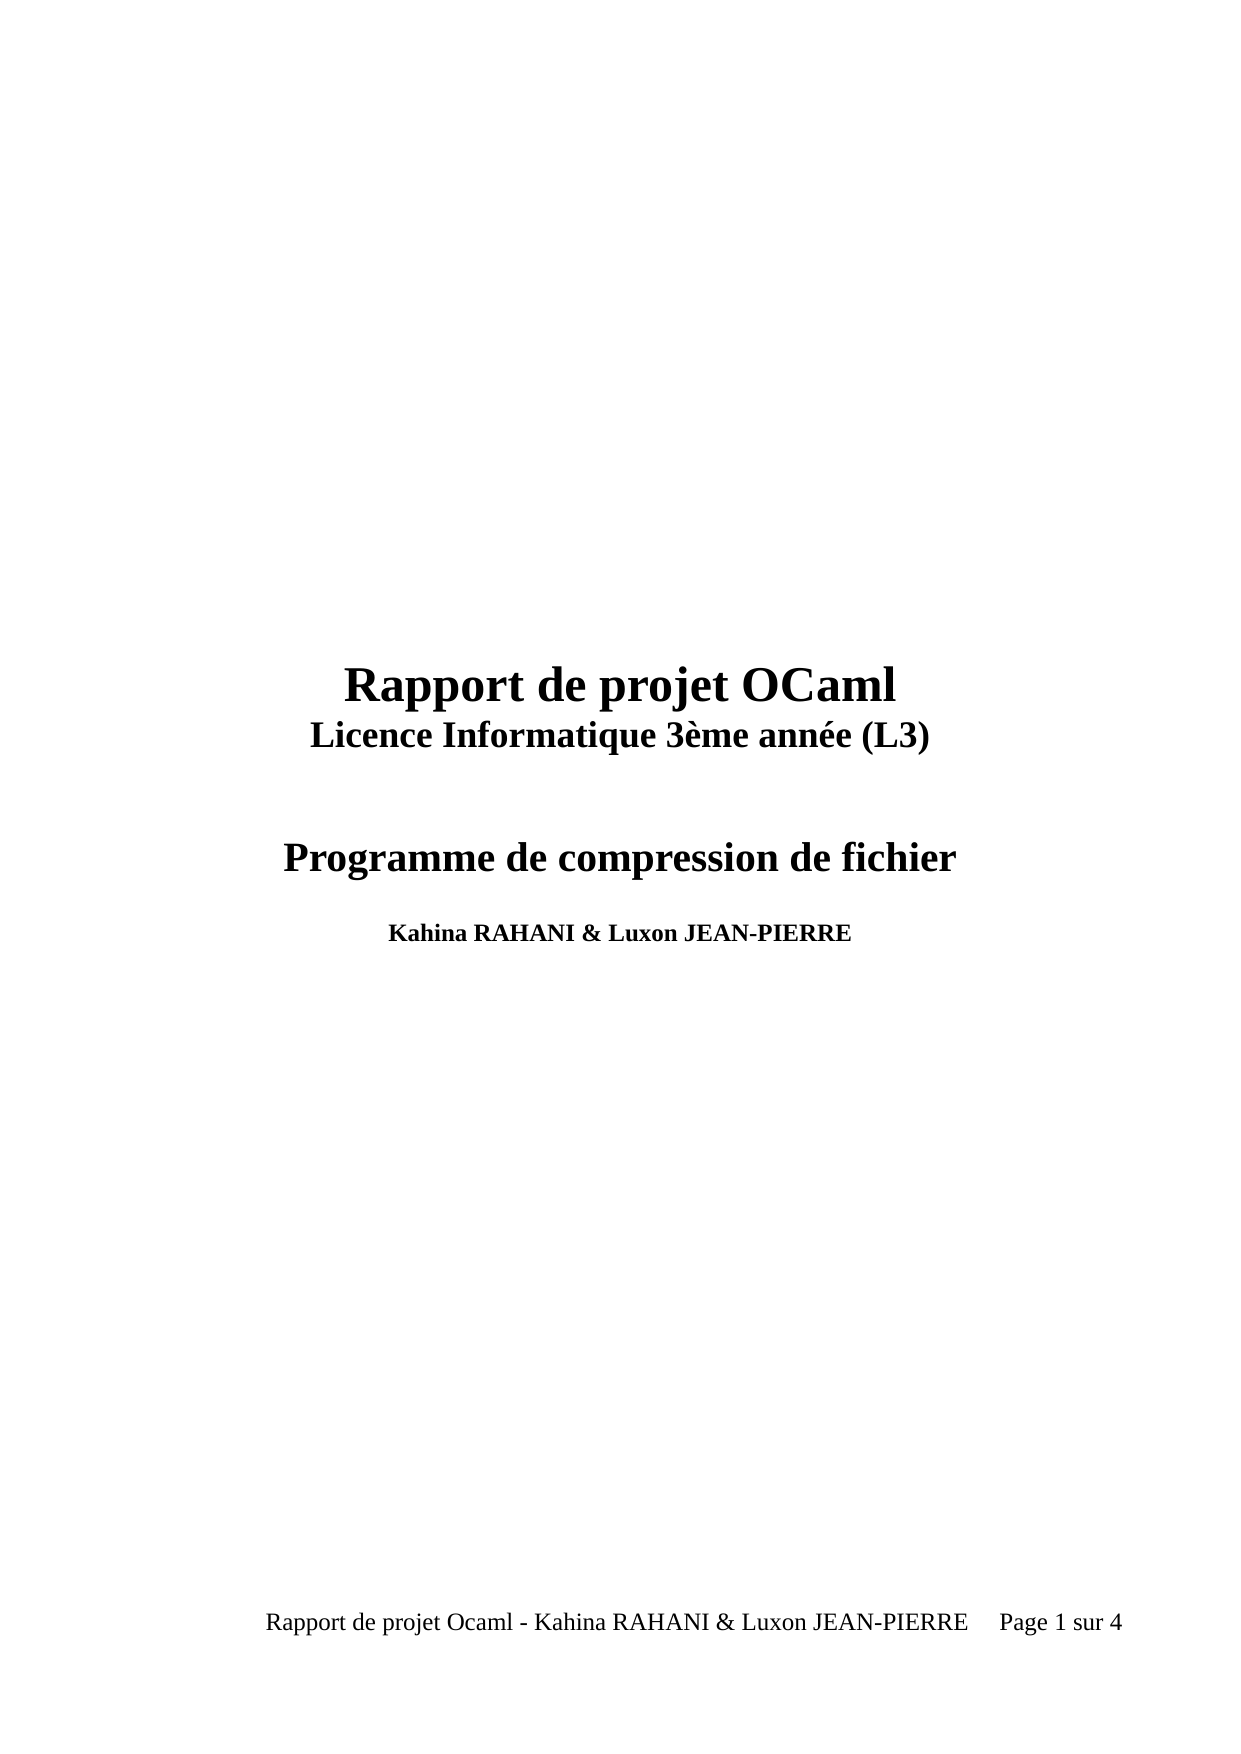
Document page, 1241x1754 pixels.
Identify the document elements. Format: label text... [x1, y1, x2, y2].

text Rapport de projet OCaml [118, 655, 1122, 712]
text Licence Informatique 3ème année (L3) [118, 712, 1122, 755]
text Programme de compression de fichier [118, 832, 1122, 880]
text Kahina RAHANI & Luxon JEAN-PIERRE [118, 918, 1122, 947]
